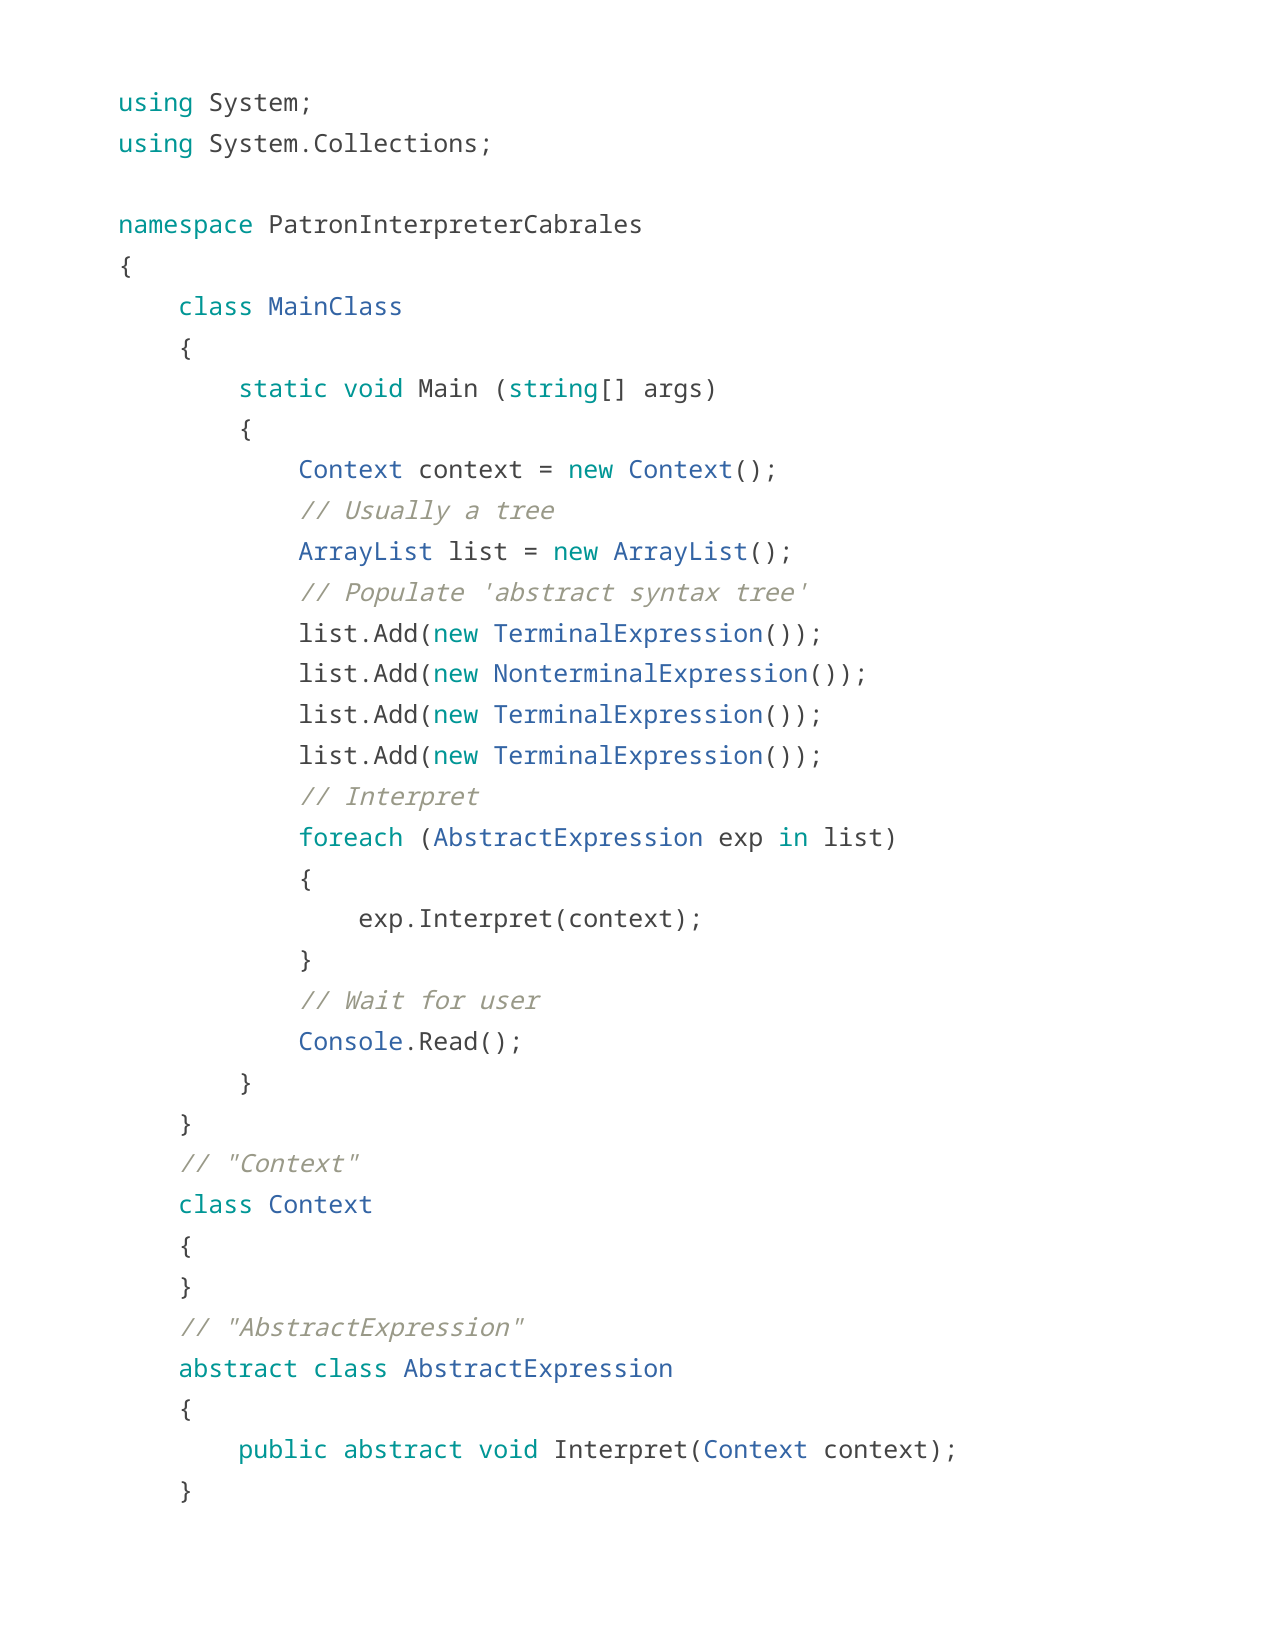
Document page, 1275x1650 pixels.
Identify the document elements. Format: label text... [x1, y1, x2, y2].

text using System; using System.Collections; namespace PatronInterpreterCabrales { class MainClass { static void Main (string[] args) { Context context = new Context(); // Usually a tree ArrayList list = new ArrayList(); // Populate 'abstract syntax tree' list.Add(new TerminalExpression()); list.Add(new NonterminalExpression()); list.Add(new TerminalExpression()); list.Add(new TerminalExpression()); // Interpret foreach (AbstractExpression exp in list) { exp.Interpret(context); } // Wait for user Console.Read(); } } // "Context" class Context { } // "AbstractExpression" abstract class AbstractExpression { public abstract void Interpret(Context context); } [118, 84, 1157, 1507]
